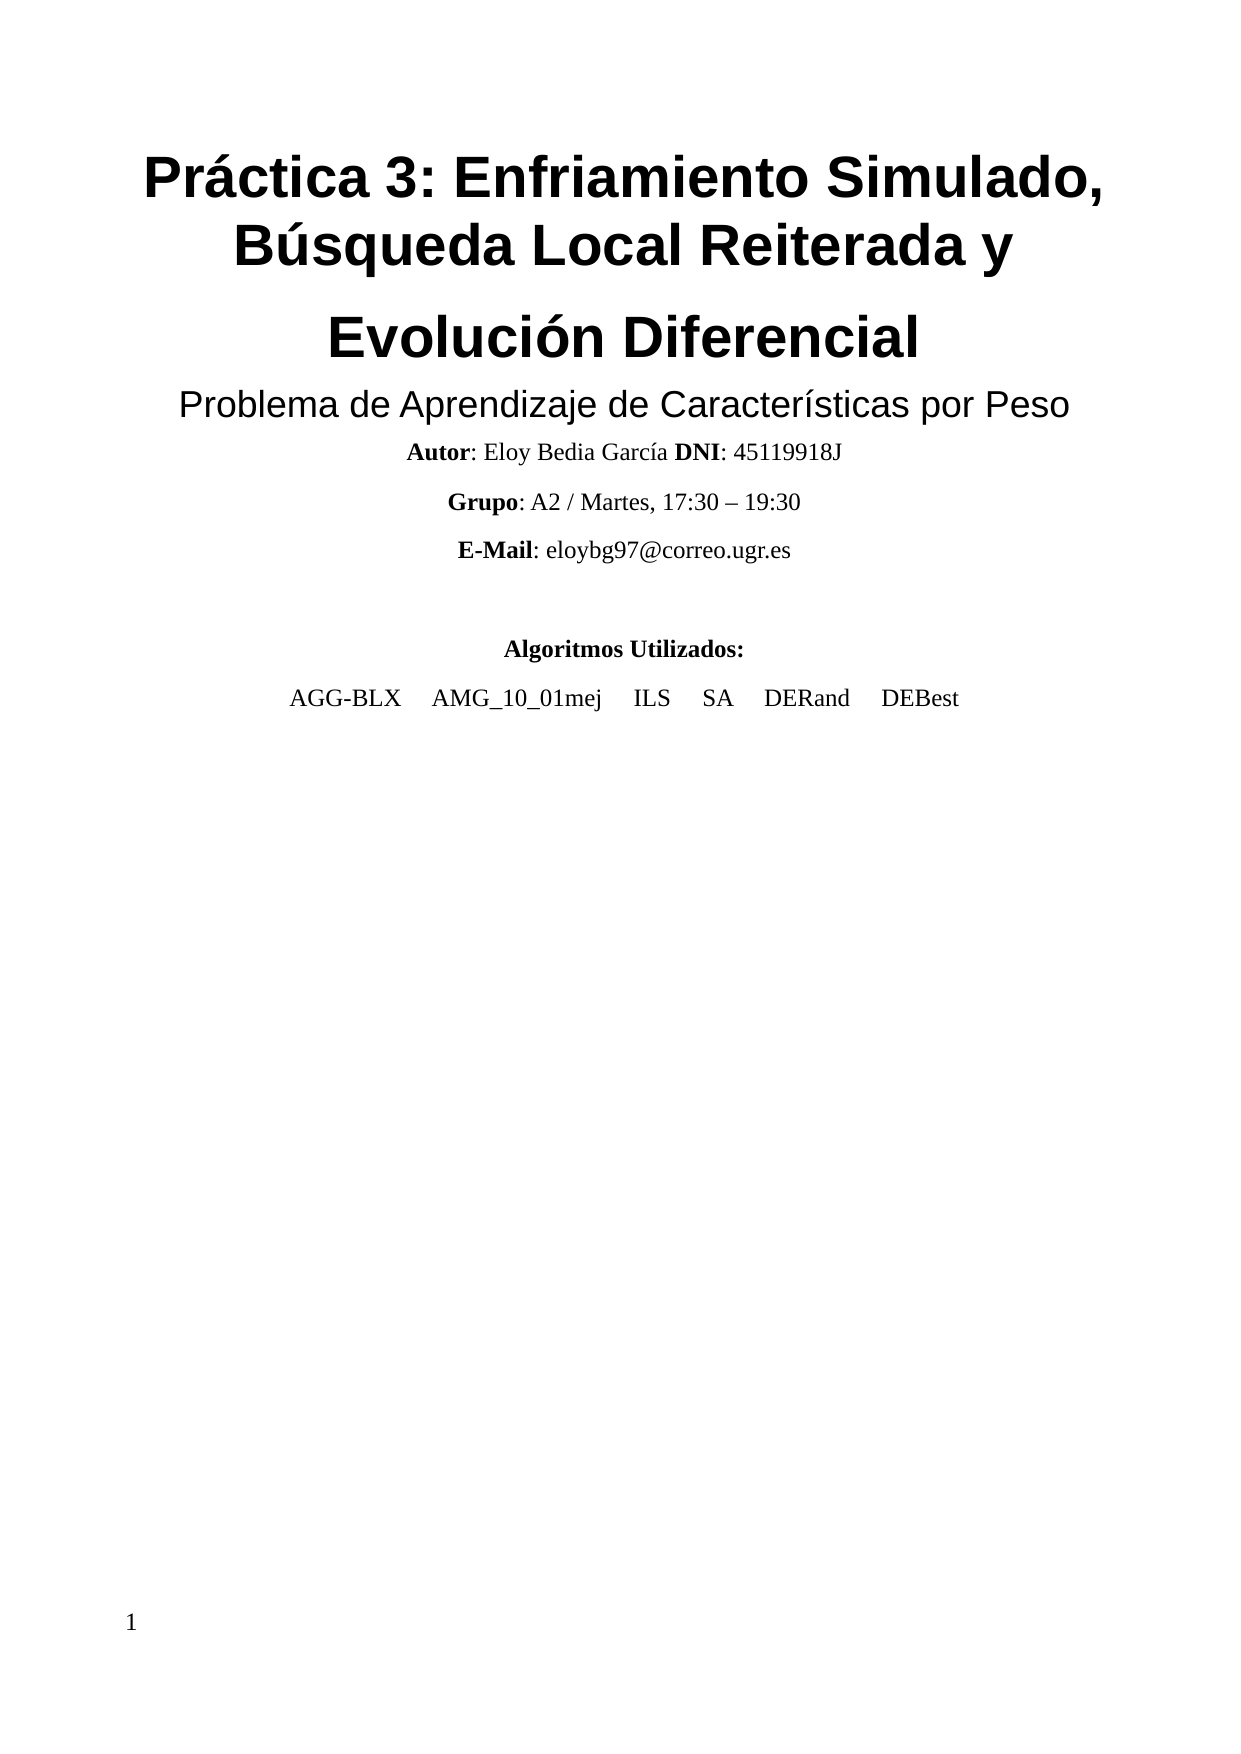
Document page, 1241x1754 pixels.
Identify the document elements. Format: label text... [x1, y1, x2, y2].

text AGG-BLX AMG_10_01mej ILS SA DERand DEBest [125, 683, 1123, 712]
text Grupo: A2 / Martes, 17:30 – 19:30 [125, 487, 1123, 515]
subtitle Problema de Aprendizaje de Características por Peso [125, 382, 1123, 425]
title Práctica 3: Enfriamiento Simulado, Búsqueda Local Reiterada y [125, 143, 1123, 277]
title Evolución Diferencial [125, 302, 1123, 369]
text Autor: Eloy Bedia García DNI: 45119918J [125, 437, 1123, 466]
text Algoritmos Utilizados: [125, 634, 1123, 662]
text E-Mail: eloybg97@correo.ugr.es [125, 536, 1123, 564]
